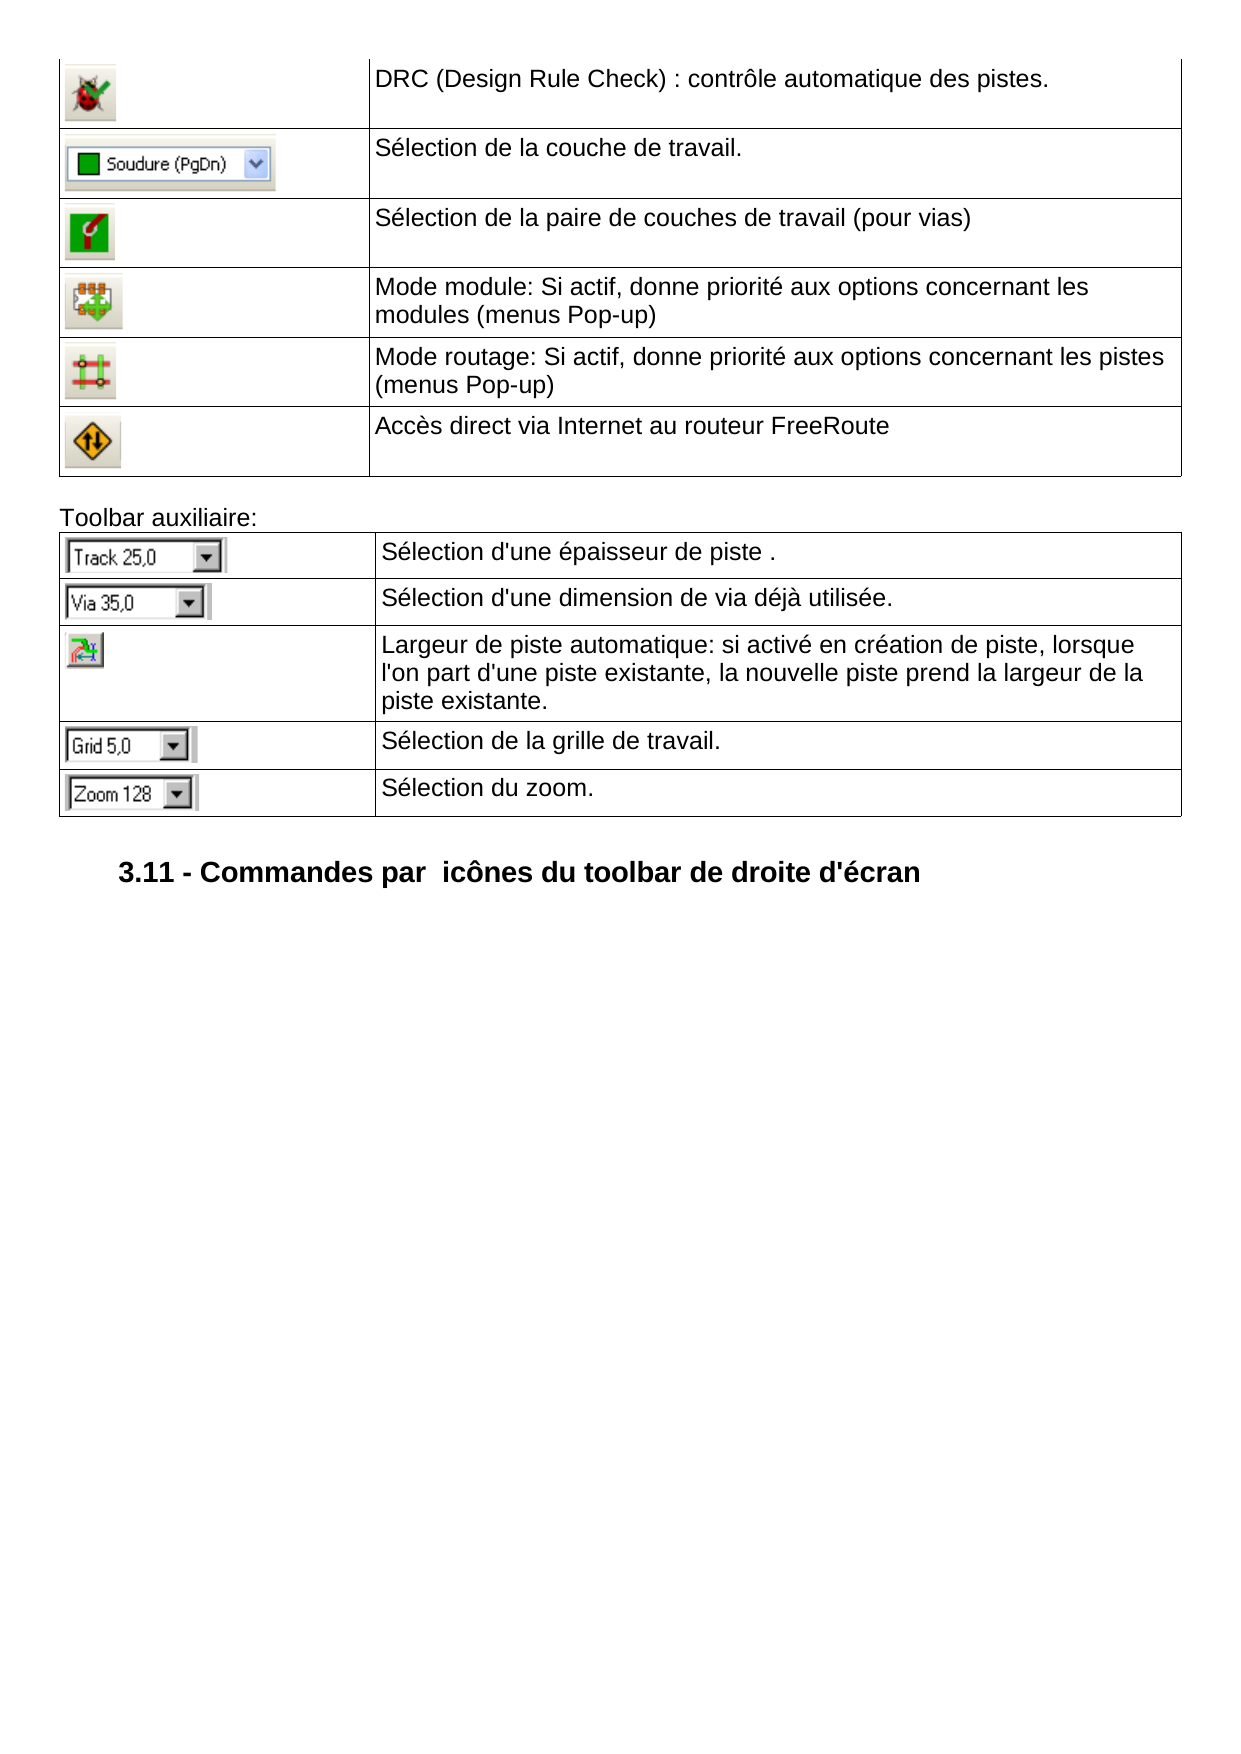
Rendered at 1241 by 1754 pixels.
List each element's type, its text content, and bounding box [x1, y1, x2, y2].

table_cell [60, 129, 369, 198]
table_cell Largeur de piste automatique: si activé en création de piste, lorsque l'on part d'une piste existante, la nouvelle piste prend la largeur de la piste existante. [376, 626, 1181, 721]
picture [64, 273, 123, 331]
table_cell Accès direct via Internet au routeur FreeRoute [370, 407, 1181, 476]
table_cell DRC (Design Rule Check) : contrôle automatique des pistes. [370, 59, 1181, 128]
picture [64, 342, 117, 401]
table_cell Mode routage: Si actif, donne priorité aux options concernant les pistes (menus Pop-up) [370, 338, 1181, 406]
table_header Sélection d'une épaisseur de piste . [376, 533, 1181, 578]
table_cell [60, 338, 369, 406]
table_cell Sélection d'une dimension de via déjà utilisée. [376, 579, 1181, 625]
table_cell [60, 579, 375, 625]
table_cell Sélection de la grille de travail. [376, 722, 1181, 769]
picture [64, 64, 117, 123]
table_header [60, 533, 375, 578]
picture [64, 631, 104, 669]
table_cell Sélection de la couche de travail. [370, 129, 1181, 198]
table_cell Sélection de la paire de couches de travail (pour vias) [370, 199, 1181, 267]
table_cell Sélection du zoom. [376, 770, 1181, 816]
table_cell [60, 722, 375, 769]
picture [64, 134, 276, 193]
table_cell [60, 199, 369, 267]
text Toolbar auxiliaire: [59, 504, 1181, 532]
table_cell [60, 407, 369, 476]
table_cell [60, 770, 375, 816]
subtitle Commandes par icônes du toolbar de droite d'écran [118, 856, 1181, 888]
table_cell [60, 59, 369, 128]
table_cell Mode module: Si actif, donne priorité aux options concernant les modules (menus Pop-up) [370, 268, 1181, 337]
table_cell [60, 268, 369, 337]
table_cell [60, 626, 375, 721]
picture [64, 412, 122, 470]
picture [64, 203, 115, 262]
